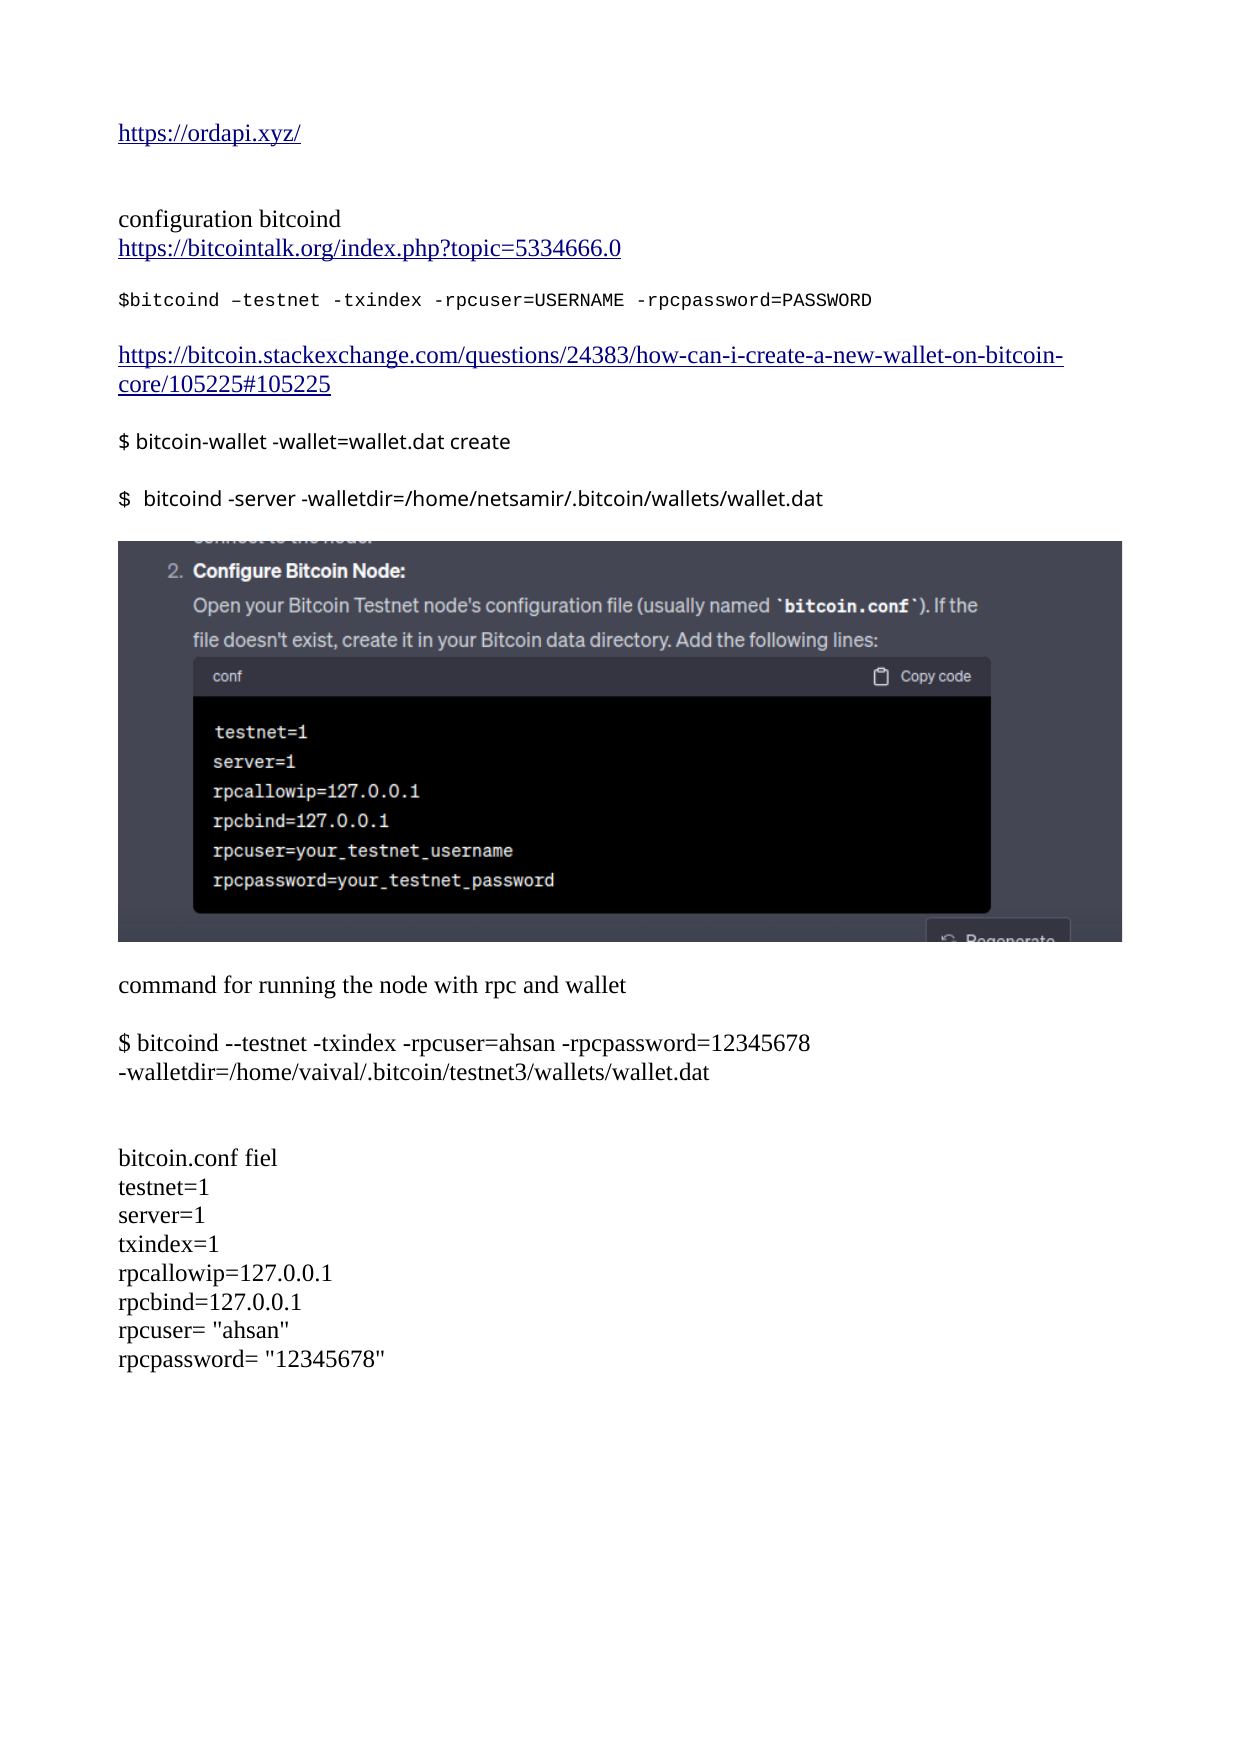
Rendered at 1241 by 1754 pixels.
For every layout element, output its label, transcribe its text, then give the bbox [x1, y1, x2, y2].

text $bitcoind –testnet -txindex -rpcuser=USERNAME -rpcpassword=PASSWORD [118, 291, 1122, 312]
text rpcallowip=127.0.0.1 [118, 1258, 1122, 1287]
picture [118, 541, 1123, 942]
text rpcpassword= "12345678" [118, 1344, 1122, 1373]
text https://ordapi.xyz/ [118, 118, 1122, 147]
text $ bitcoin-wallet -wallet=wallet.dat create [118, 427, 1122, 455]
text server=1 [118, 1200, 1122, 1229]
text configuration bitcoind [118, 204, 1122, 233]
text txindex=1 [118, 1229, 1122, 1258]
text bitcoin.conf fiel [118, 1143, 1122, 1172]
text https://bitcoin.stackexchange.com/questions/24383/how-can-i-create-a-new-wallet-on-bitcoin-core/105225#105225 [118, 341, 1122, 398]
text rpcuser= "ahsan" [118, 1315, 1122, 1344]
text testnet=1 [118, 1172, 1122, 1200]
text command for running the node with rpc and wallet [118, 970, 1122, 999]
text rpcbind=127.0.0.1 [118, 1287, 1122, 1315]
text https://bitcointalk.org/index.php?topic=5334666.0 [118, 233, 1122, 262]
text $ bitcoind -server -walletdir=/home/netsamir/.bitcoin/wallets/wallet.dat [118, 484, 1122, 513]
text $ bitcoind --testnet -txindex -rpcuser=ahsan -rpcpassword=12345678 -walletdir=/home/vaival/.bitcoin/testnet3/wallets/wallet.dat [118, 1028, 1122, 1085]
